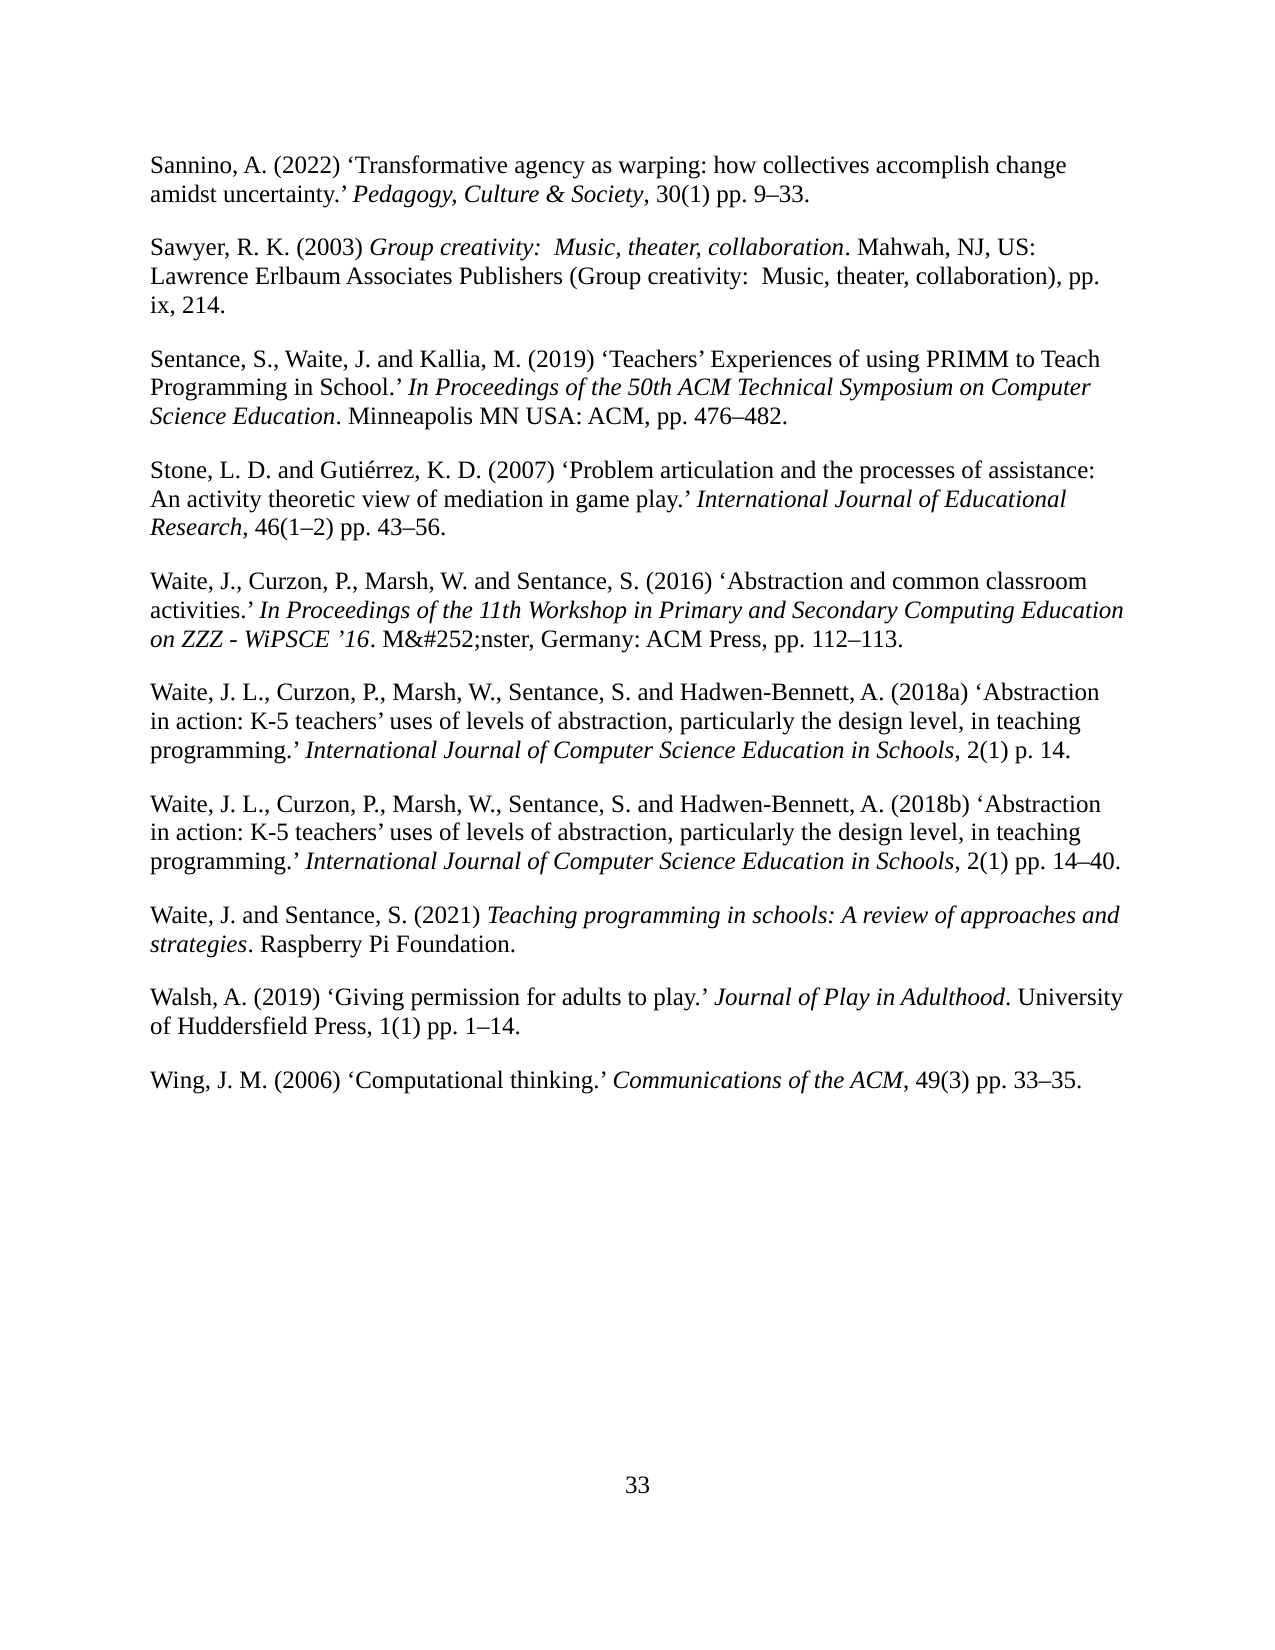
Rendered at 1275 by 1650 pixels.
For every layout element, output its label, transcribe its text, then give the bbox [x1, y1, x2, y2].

text Waite, J., Curzon, P., Marsh, W. and Sentance, S. (2016) ‘Abstraction and common classroom activities.’ In Proceedings of the 11th Workshop in Primary and Secondary Computing Education on ZZZ - WiPSCE ’16. M&#252;nster, Germany: ACM Press, pp. 112–113. [150, 566, 1125, 652]
text Waite, J. L., Curzon, P., Marsh, W., Sentance, S. and Hadwen-Bennett, A. (2018a) ‘Abstraction in action: K-5 teachers’ uses of levels of abstraction, particularly the design level, in teaching programming.’ International Journal of Computer Science Education in Schools, 2(1) p. 14. [150, 677, 1125, 764]
text Sentance, S., Waite, J. and Kallia, M. (2019) ‘Teachers’ Experiences of using PRIMM to Teach Programming in School.’ In Proceedings of the 50th ACM Technical Symposium on Computer Science Education. Minneapolis MN USA: ACM, pp. 476–482. [150, 344, 1125, 430]
text Waite, J. L., Curzon, P., Marsh, W., Sentance, S. and Hadwen-Bennett, A. (2018b) ‘Abstraction in action: K-5 teachers’ uses of levels of abstraction, particularly the design level, in teaching programming.’ International Journal of Computer Science Education in Schools, 2(1) pp. 14–40. [150, 789, 1125, 875]
text Wing, J. M. (2006) ‘Computational thinking.’ Communications of the ACM, 49(3) pp. 33–35. [150, 1065, 1125, 1094]
text Waite, J. and Sentance, S. (2021) Teaching programming in schools: A review of approaches and strategies. Raspberry Pi Foundation. [150, 900, 1125, 957]
text Sannino, A. (2022) ‘Transformative agency as warping: how collectives accomplish change amidst uncertainty.’ Pedagogy, Culture & Society, 30(1) pp. 9–33. [150, 150, 1125, 207]
text Stone, L. D. and Gutiérrez, K. D. (2007) ‘Problem articulation and the processes of assistance: An activity theoretic view of mediation in game play.’ International Journal of Educational Research, 46(1–2) pp. 43–56. [150, 455, 1125, 541]
text Walsh, A. (2019) ‘Giving permission for adults to play.’ Journal of Play in Adulthood. University of Huddersfield Press, 1(1) pp. 1–14. [150, 982, 1125, 1040]
text Sawyer, R. K. (2003) Group creativity: Music, theater, collaboration. Mahwah, NJ, US: Lawrence Erlbaum Associates Publishers (Group creativity: Music, theater, collaboration), pp. ix, 214. [150, 232, 1125, 319]
